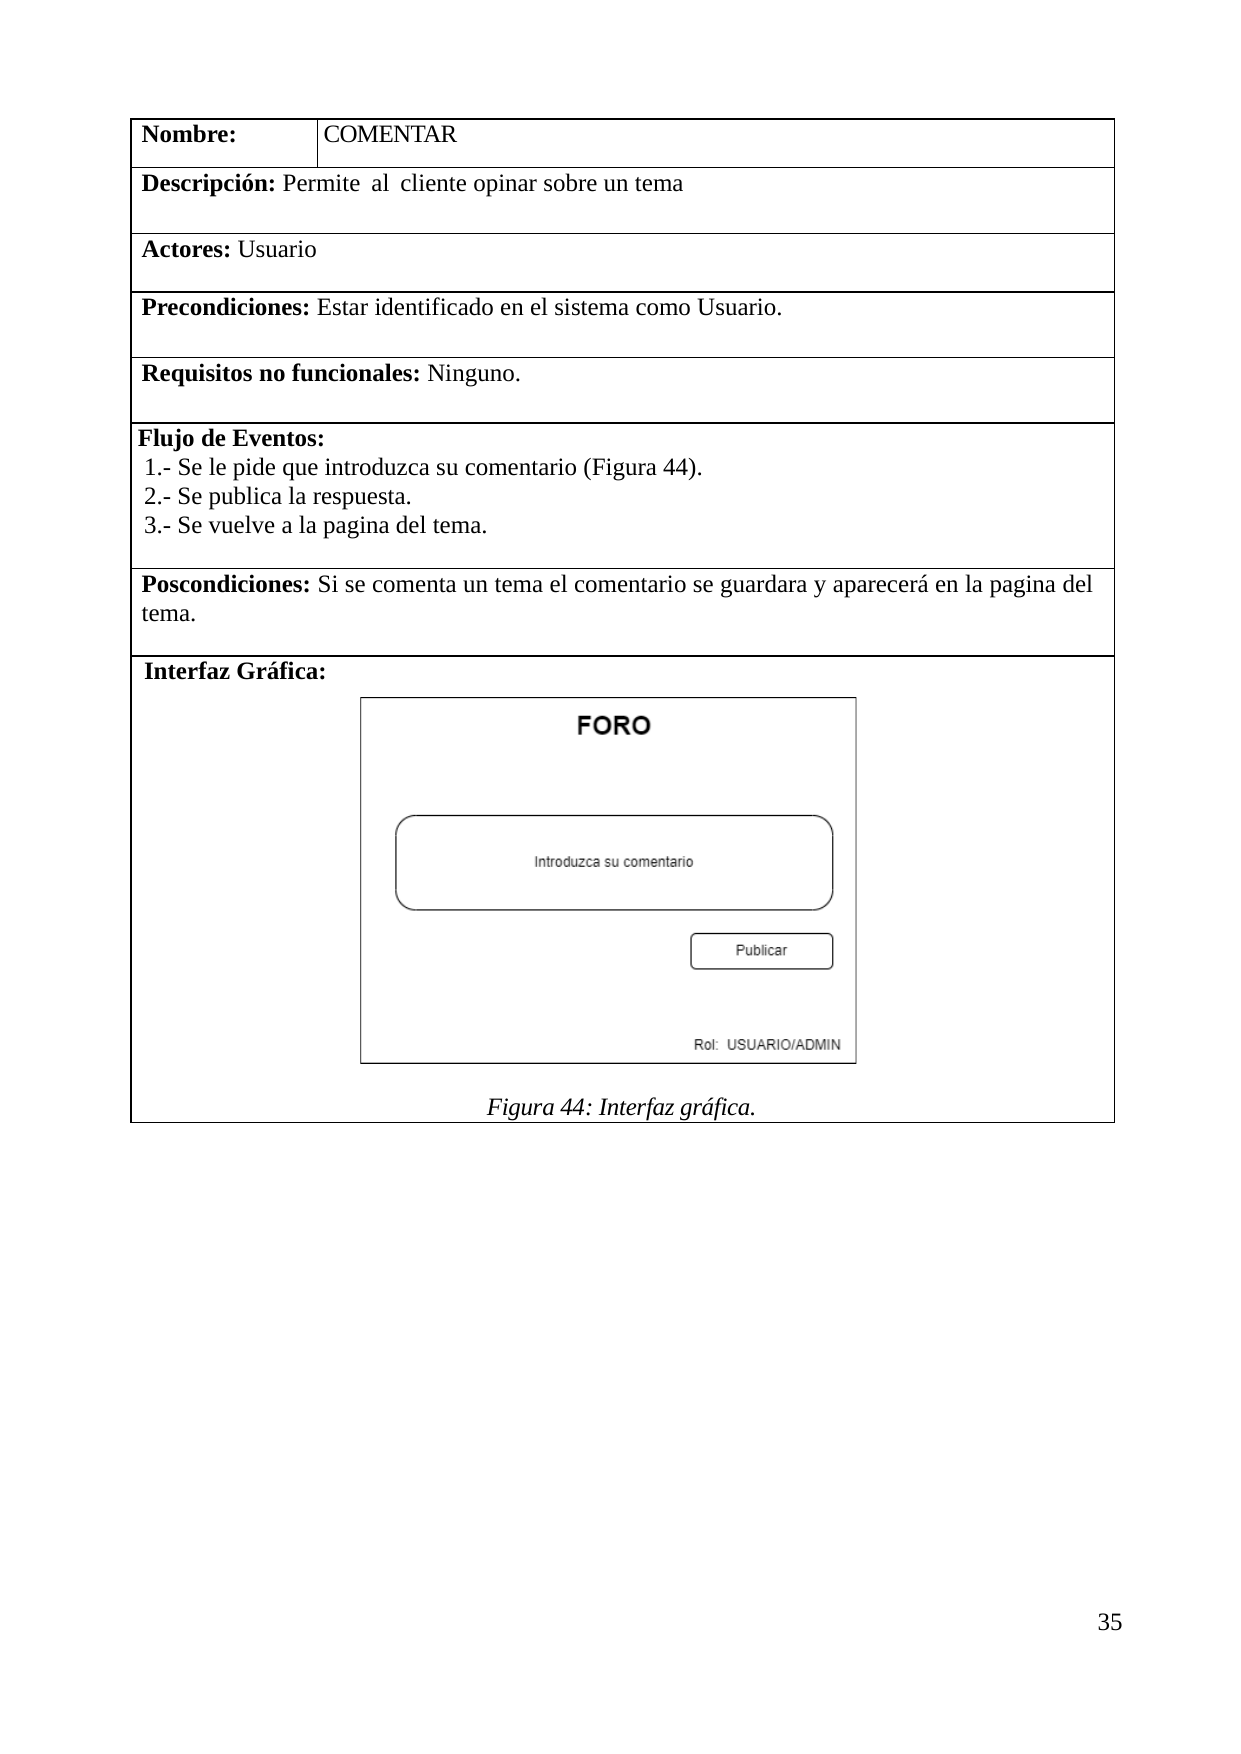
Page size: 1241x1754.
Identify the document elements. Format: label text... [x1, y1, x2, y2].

table_cell Precondiciones: Estar identificado en el sistema como Usuario. [132, 293, 1114, 357]
table_cell Interfaz Gráfica: Figura 44: Interfaz gráfica. [132, 657, 1114, 1122]
table_header Nombre: [132, 120, 317, 166]
picture [360, 697, 857, 1064]
table_cell Descripción: Permite al cliente opinar sobre un tema [132, 168, 1114, 233]
table_cell Requisitos no funcionales: Ninguno. [132, 358, 1114, 422]
table_header COMENTAR [318, 120, 1114, 166]
table_cell Actores: Usuario [132, 234, 1114, 291]
table_cell Poscondiciones: Si se comenta un tema el comentario se guardara y aparecerá en la pagina del tema. [132, 569, 1114, 655]
table_cell Flujo de Eventos: 1.- Se le pide que introduzca su comentario (Figura 44). 2.- Se publica la respuesta. 3.- Se vuelve a la pagina del tema. [132, 424, 1114, 567]
